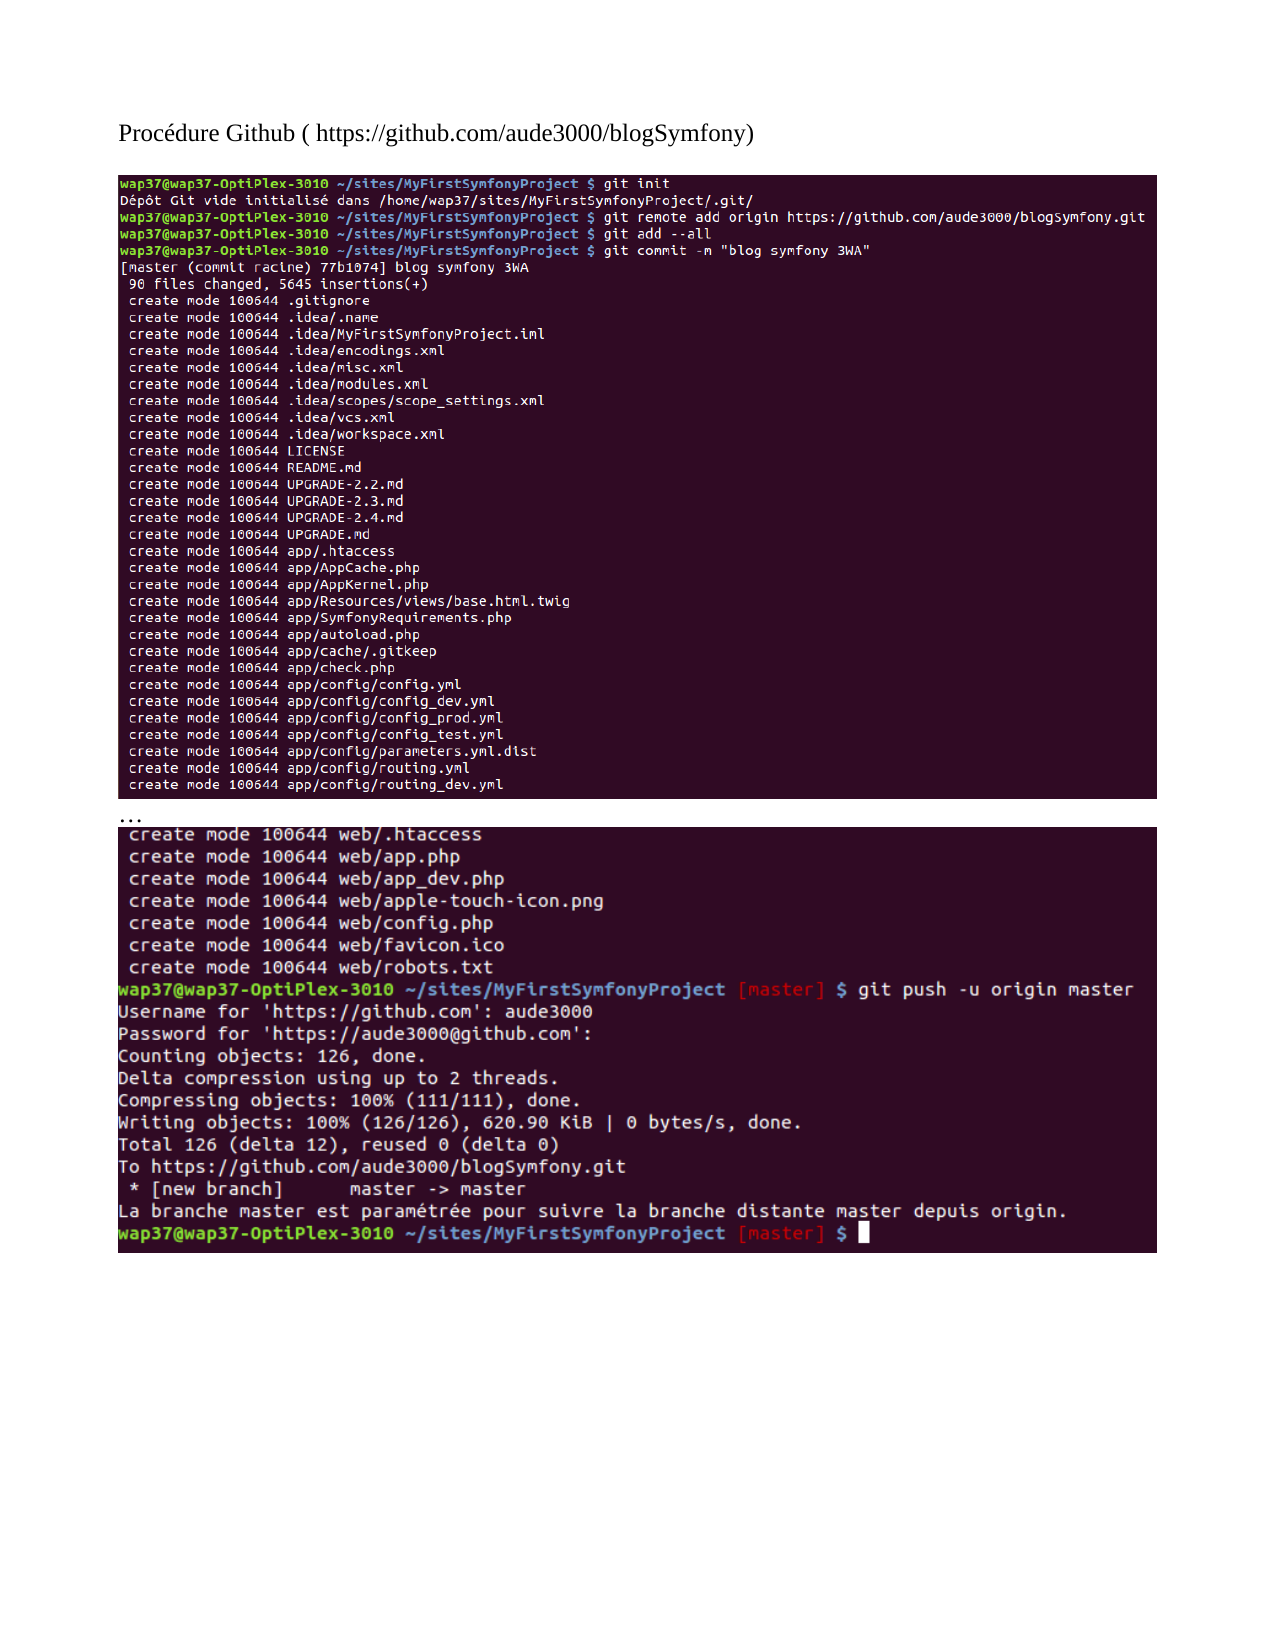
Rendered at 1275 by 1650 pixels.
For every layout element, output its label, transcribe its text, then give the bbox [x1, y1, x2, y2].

picture [118, 827, 1157, 1253]
text … [118, 799, 1157, 827]
text Procédure Github ( https://github.com/aude3000/blogSymfony) [118, 118, 1157, 147]
picture [118, 175, 1157, 799]
